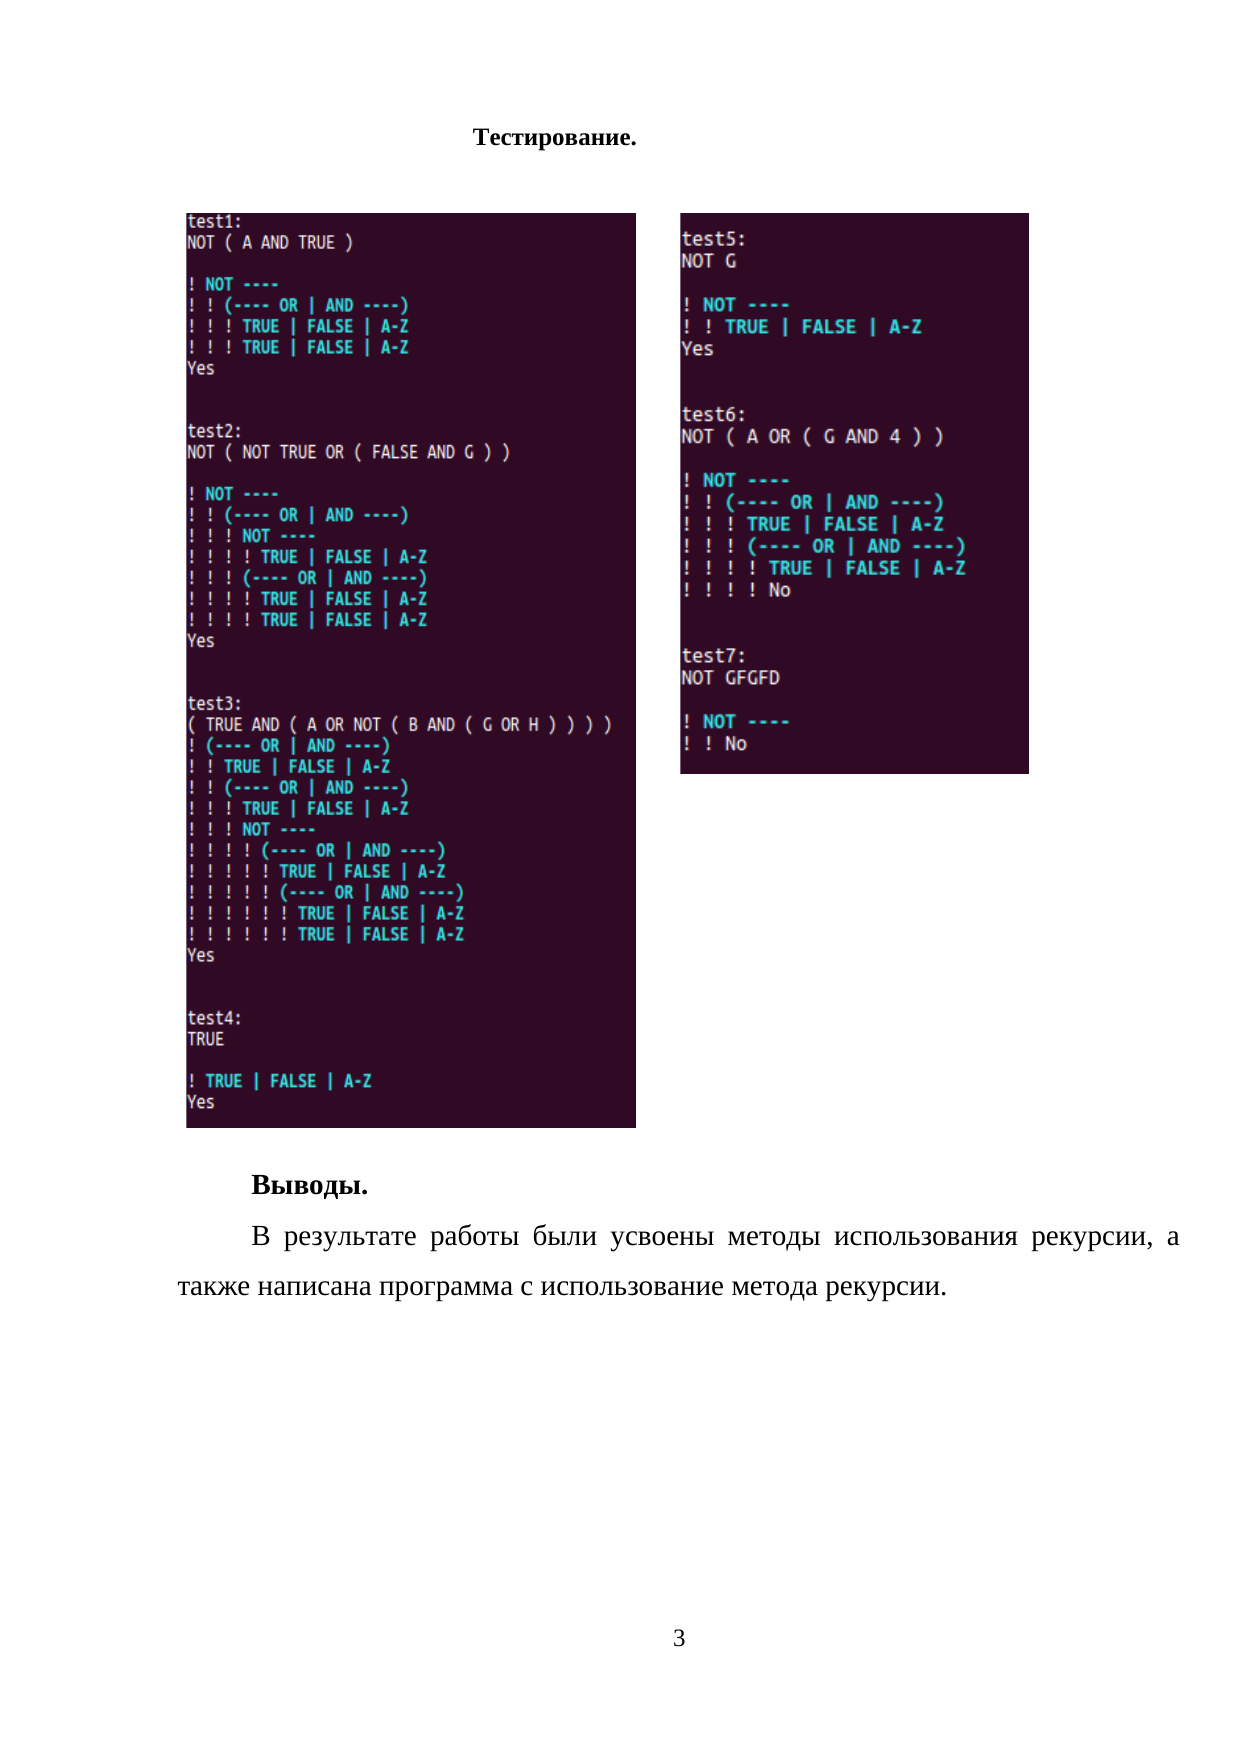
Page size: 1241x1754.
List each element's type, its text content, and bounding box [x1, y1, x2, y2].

picture [186, 213, 636, 1128]
picture [680, 213, 1029, 774]
text В результате работы были усвоены методы использования рекурсии, а также написана программа с использование метода рекурсии. [177, 1218, 1181, 1302]
text Выводы. [177, 1167, 1181, 1201]
text Тестирование. [177, 118, 1181, 152]
